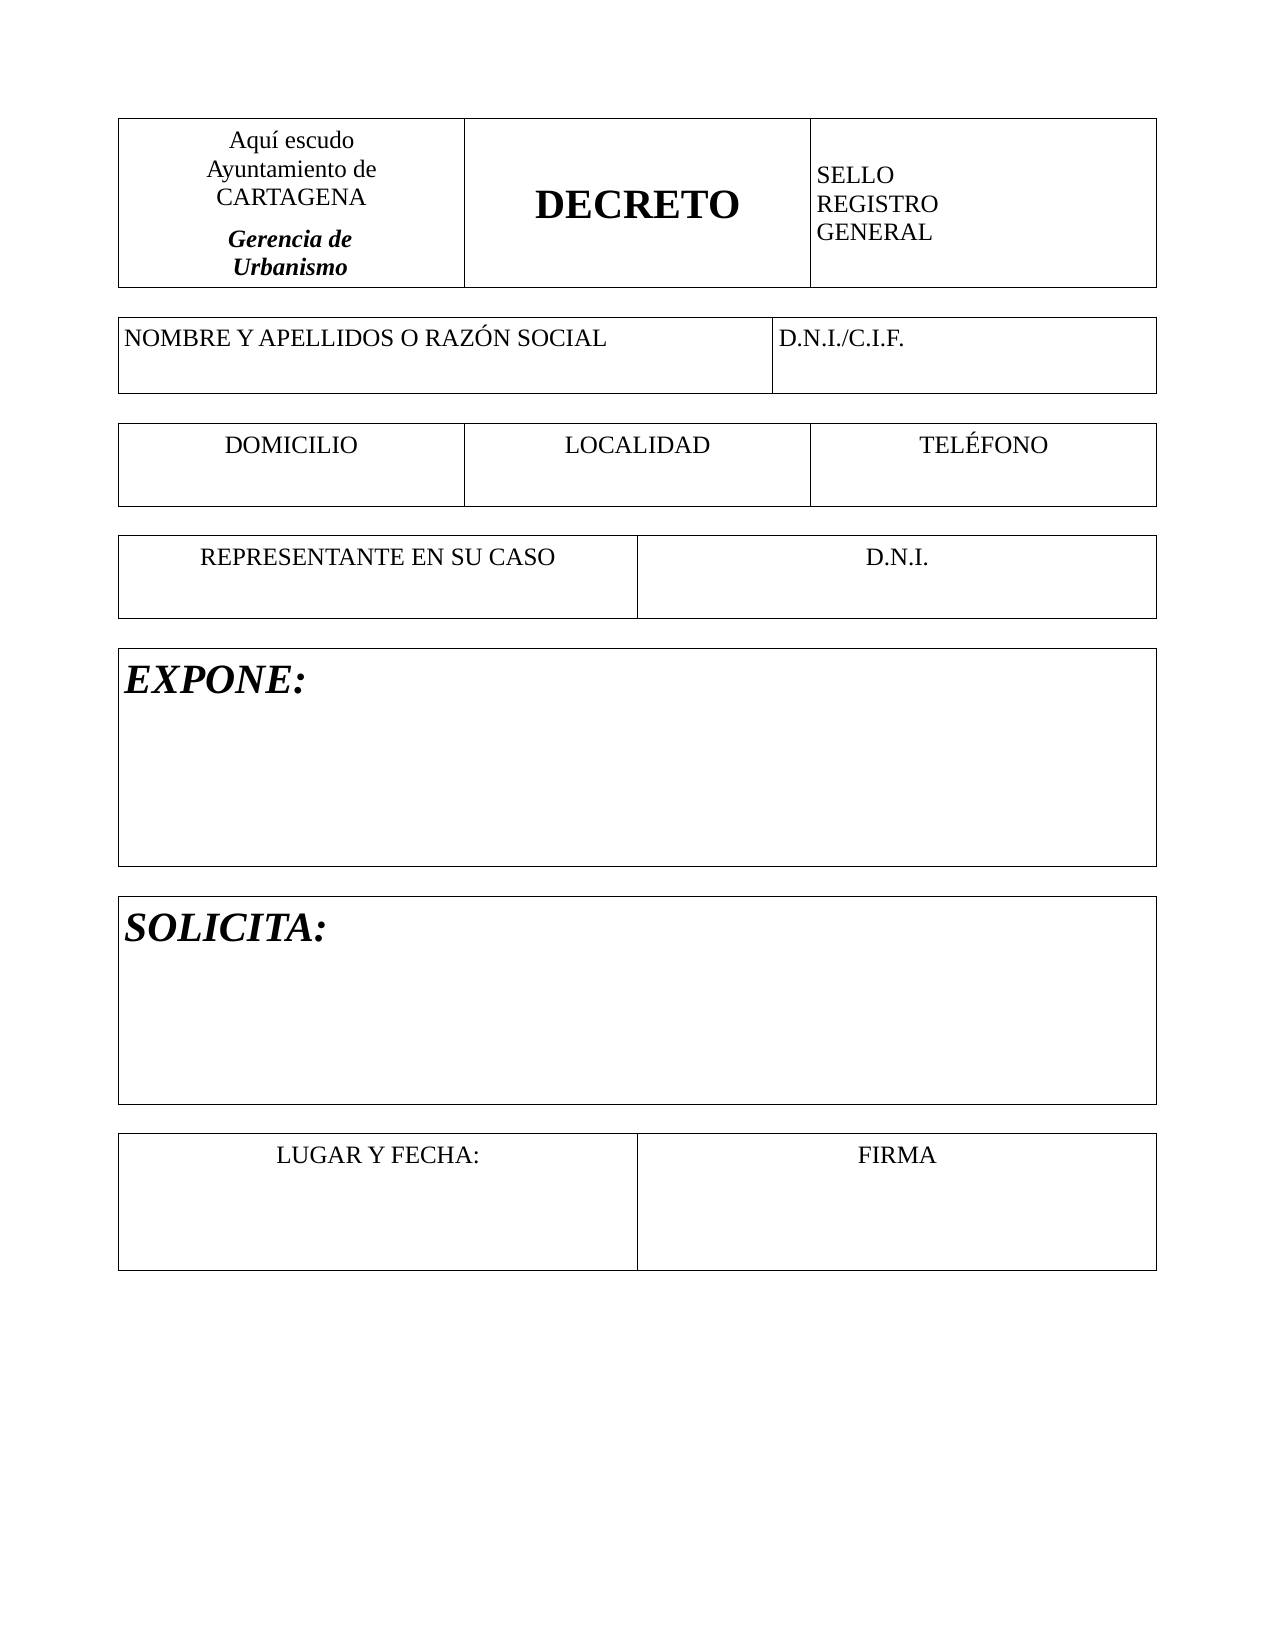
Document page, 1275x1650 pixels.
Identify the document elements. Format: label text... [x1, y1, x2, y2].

table_header REPRESENTANTE EN SU CASO [119, 536, 637, 618]
table_header DOMICILIO [119, 424, 464, 506]
table_header SELLO REGISTRO GENERAL [811, 119, 1156, 287]
table_header LOCALIDAD [465, 424, 810, 506]
table_header NOMBRE Y APELLIDOS O RAZÓN SOCIAL [119, 318, 772, 393]
table_header SOLICITA: [119, 897, 1156, 1103]
table_header DECRETO [465, 119, 810, 287]
table_cell Gerencia de Urbanismo [119, 217, 464, 287]
table_header EXPONE: [119, 649, 1156, 866]
table_header D.N.I./C.I.F. [773, 318, 1156, 393]
table_header TELÉFONO [811, 424, 1156, 506]
table_header FIRMA [638, 1134, 1156, 1269]
table_header LUGAR Y FECHA: [119, 1134, 637, 1269]
table_header Aquí escudo Ayuntamiento de CARTAGENA [119, 119, 464, 217]
table_header D.N.I. [638, 536, 1156, 618]
